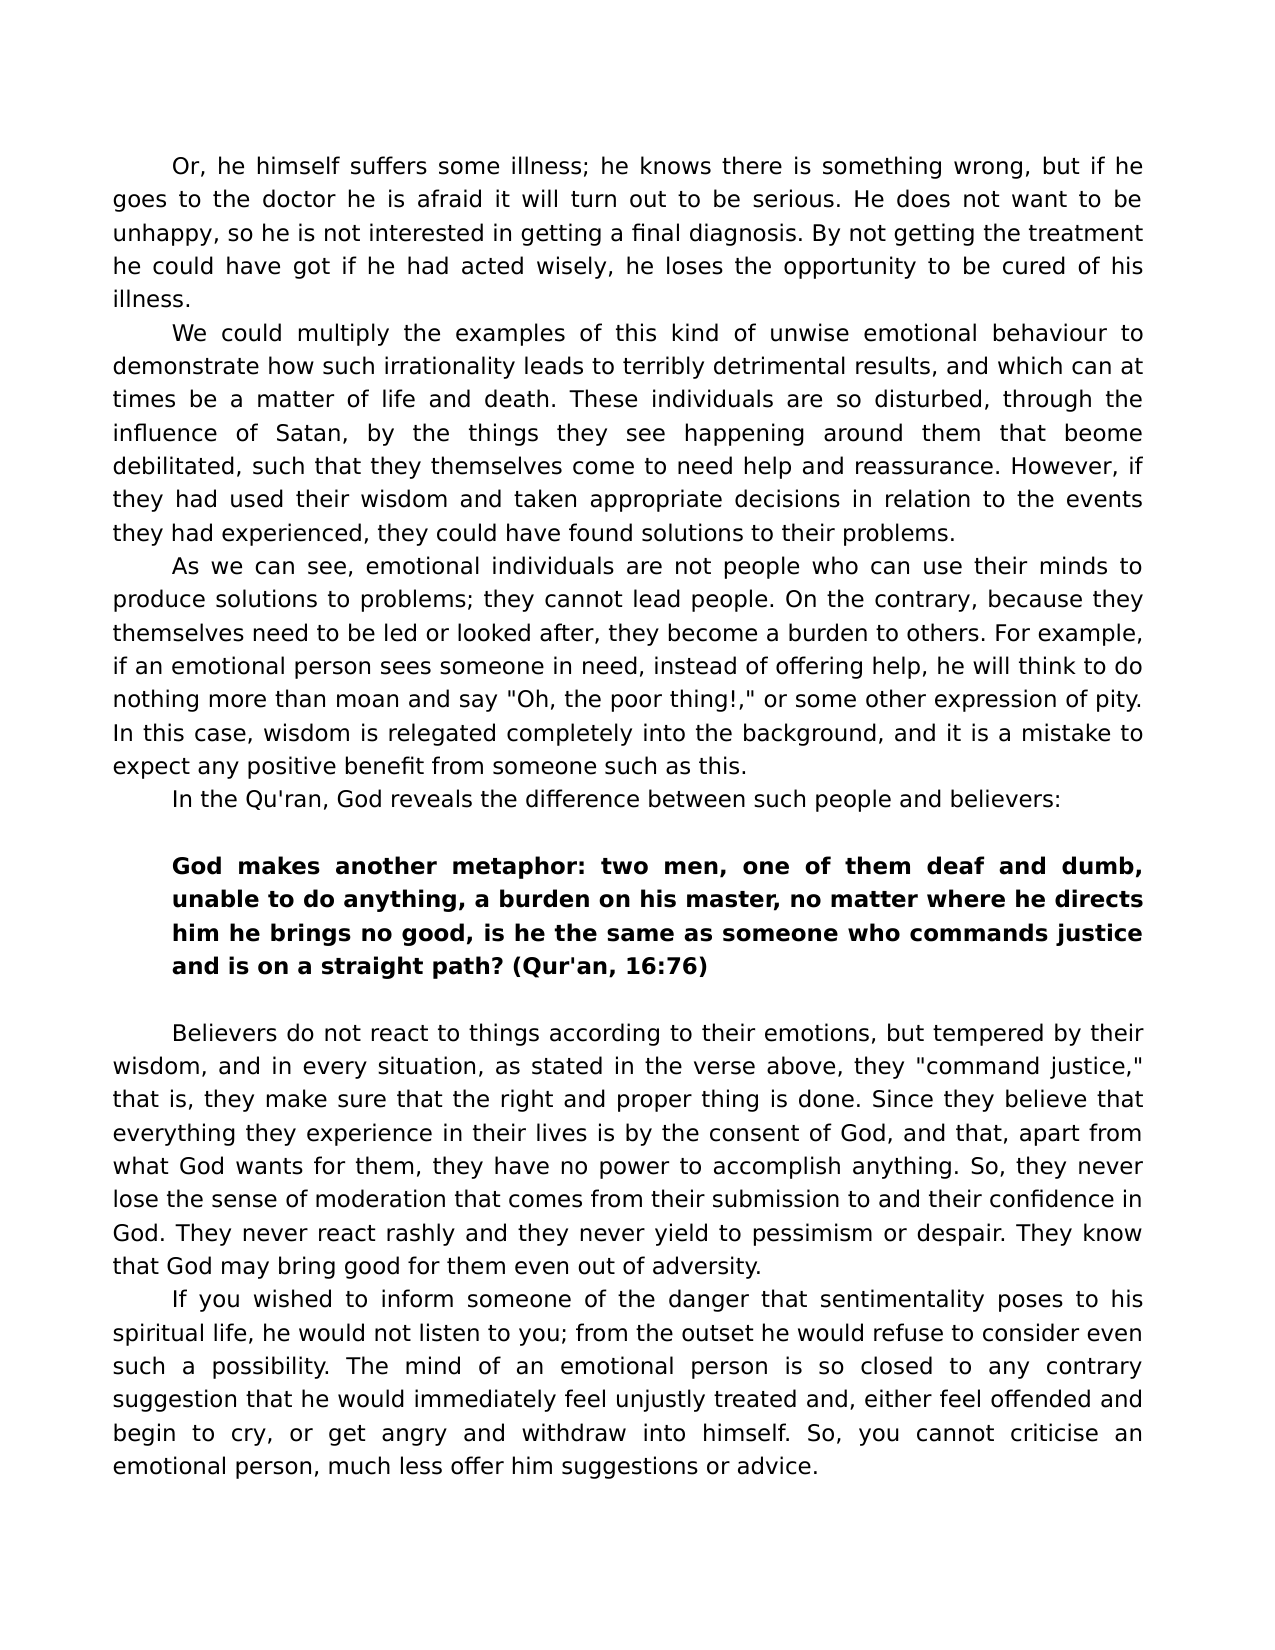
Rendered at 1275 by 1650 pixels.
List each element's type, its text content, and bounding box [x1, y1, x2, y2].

text In the Qu'ran, God reveals the difference between such people and believers: [112, 781, 1145, 814]
text We could multiply the examples of this kind of unwise emotional behaviour to demonstrate how such irrationality leads to terribly detrimental results, and which can at times be a matter of life and death. These individuals are so disturbed, through the influence of Satan, by the things they see happening around them that beome debilitated, such that they themselves come to need help and reassurance. However, if they had used their wisdom and taken appropriate decisions in relation to the events they had experienced, they could have found solutions to their problems. [112, 314, 1145, 548]
text Believers do not react to things according to their emotions, but tempered by their wisdom, and in every situation, as stated in the verse above, they "command justice," that is, they make sure that the right and proper thing is done. Since they believe that everything they experience in their lives is by the consent of God, and that, apart from what God wants for them, they have no power to accomplish anything. So, they never lose the sense of moderation that comes from their submission to and their confidence in God. They never react rashly and they never yield to pessimism or despair. They know that God may bring good for them even out of adversity. [112, 1014, 1145, 1281]
text God makes another metaphor: two men, one of them deaf and dumb, unable to do anything, a burden on his master, no matter where he directs him he brings no good, is he the same as someone who commands justice and is on a straight path? (Qur'an, 16:76) [172, 848, 1145, 981]
text If you wished to inform someone of the danger that sentimentality poses to his spiritual life, he would not listen to you; from the outset he would refuse to consider even such a possibility. The mind of an emotional person is so closed to any contrary suggestion that he would immediately feel unjustly treated and, either feel offended and begin to cry, or get angry and withdraw into himself. So, you cannot criticise an emotional person, much less offer him suggestions or advice. [112, 1281, 1145, 1481]
text As we can see, emotional individuals are not people who can use their minds to produce solutions to problems; they cannot lead people. On the contrary, because they themselves need to be led or looked after, they become a burden to others. For example, if an emotional person sees someone in need, instead of offering help, he will think to do nothing more than moan and say "Oh, the poor thing!," or some other expression of pity. In this case, wisdom is relegated completely into the background, and it is a mistake to expect any positive benefit from someone such as this. [112, 548, 1145, 781]
text Or, he himself suffers some illness; he knows there is something wrong, but if he goes to the doctor he is afraid it will turn out to be serious. He does not want to be unhappy, so he is not interested in getting a final diagnosis. By not getting the treatment he could have got if he had acted wisely, he loses the opportunity to be cured of his illness. [112, 148, 1145, 314]
